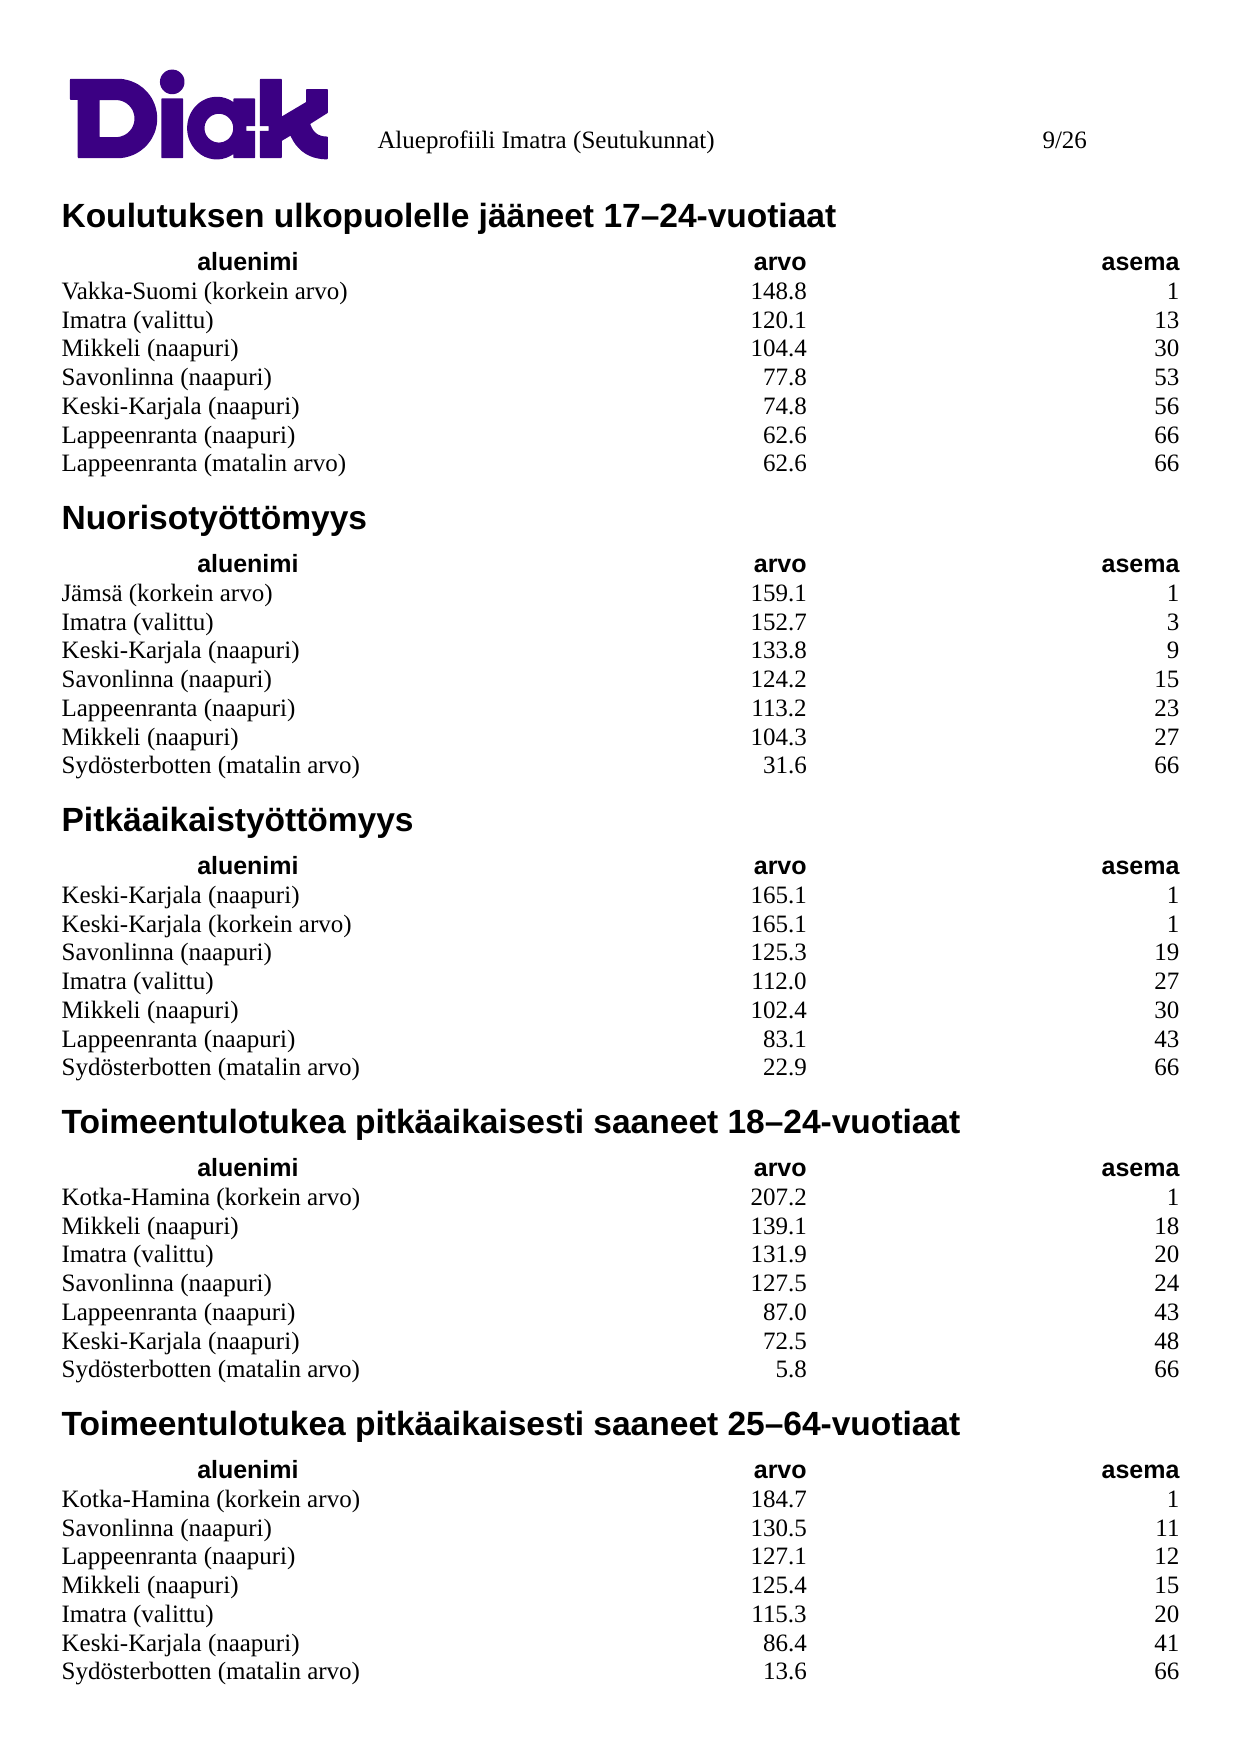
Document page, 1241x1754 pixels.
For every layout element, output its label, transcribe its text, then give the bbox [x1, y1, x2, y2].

table_header asema [806, 1455, 1179, 1484]
table_cell Keski-Karjala (naapuri) [61, 1326, 434, 1354]
table_cell 3 [806, 607, 1179, 636]
table_cell Imatra (valittu) [61, 1599, 434, 1628]
table_cell Keski-Karjala (naapuri) [61, 1628, 434, 1656]
subtitle Toimeentulotukea pitkäaikaisesti saaneet 25–64-vuotiaat [61, 1404, 1179, 1443]
table_cell 66 [806, 1656, 1179, 1685]
table_header asema [806, 549, 1179, 578]
table_cell 127.5 [434, 1268, 806, 1297]
table_cell 30 [806, 334, 1179, 362]
table_header aluenimi [61, 1153, 434, 1182]
table_cell 1 [806, 880, 1179, 909]
table_cell 23 [806, 693, 1179, 722]
table_cell 30 [806, 995, 1179, 1024]
table_cell 102.4 [434, 995, 806, 1024]
table_cell 19 [806, 938, 1179, 966]
table_cell 13 [806, 305, 1179, 333]
table_cell Sydösterbotten (matalin arvo) [61, 751, 434, 779]
table_cell Sydösterbotten (matalin arvo) [61, 1053, 434, 1081]
table_cell Mikkeli (naapuri) [61, 722, 434, 751]
table_header arvo [434, 851, 806, 880]
table_cell 165.1 [434, 880, 806, 909]
table_cell Sydösterbotten (matalin arvo) [61, 1656, 434, 1685]
table_cell Mikkeli (naapuri) [61, 334, 434, 362]
table_cell 66 [806, 1355, 1179, 1383]
table_cell 20 [806, 1599, 1179, 1628]
table_cell 120.1 [434, 305, 806, 333]
table_cell Lappeenranta (naapuri) [61, 1297, 434, 1326]
table_cell 148.8 [434, 276, 806, 305]
table_cell 87.0 [434, 1297, 806, 1326]
table_cell Mikkeli (naapuri) [61, 1211, 434, 1239]
table_cell 20 [806, 1240, 1179, 1268]
table_cell 133.8 [434, 636, 806, 664]
table_cell Imatra (valittu) [61, 607, 434, 636]
table_cell 1 [806, 276, 1179, 305]
table_cell Vakka-Suomi (korkein arvo) [61, 276, 434, 305]
table_cell 1 [806, 1182, 1179, 1211]
table_cell 159.1 [434, 578, 806, 607]
table_cell 113.2 [434, 693, 806, 722]
table_cell 11 [806, 1513, 1179, 1541]
table_cell 104.4 [434, 334, 806, 362]
table_cell 125.3 [434, 938, 806, 966]
table_cell 22.9 [434, 1053, 806, 1081]
table_cell Savonlinna (naapuri) [61, 664, 434, 693]
table_cell 56 [806, 391, 1179, 420]
table_cell 66 [806, 449, 1179, 477]
table_cell Keski-Karjala (korkein arvo) [61, 909, 434, 937]
table_cell Keski-Karjala (naapuri) [61, 391, 434, 420]
table_cell 27 [806, 722, 1179, 751]
table_cell 125.4 [434, 1570, 806, 1599]
table_cell 9 [806, 636, 1179, 664]
table_cell Savonlinna (naapuri) [61, 938, 434, 966]
table_header arvo [434, 549, 806, 578]
table_cell 13.6 [434, 1656, 806, 1685]
table_cell 5.8 [434, 1355, 806, 1383]
table_cell 15 [806, 1570, 1179, 1599]
table_cell 1 [806, 909, 1179, 937]
table_cell Savonlinna (naapuri) [61, 362, 434, 391]
table_cell 27 [806, 966, 1179, 995]
table_cell Kotka-Hamina (korkein arvo) [61, 1484, 434, 1513]
table_cell Keski-Karjala (naapuri) [61, 636, 434, 664]
table_header arvo [434, 1455, 806, 1484]
table_cell Imatra (valittu) [61, 305, 434, 333]
table_cell Lappeenranta (naapuri) [61, 420, 434, 448]
subtitle Koulutuksen ulkopuolelle jääneet 17–24-vuotiaat [61, 196, 1179, 235]
table_cell 15 [806, 664, 1179, 693]
table_cell 66 [806, 420, 1179, 448]
table_cell 127.1 [434, 1541, 806, 1570]
table_cell 74.8 [434, 391, 806, 420]
table_cell Sydösterbotten (matalin arvo) [61, 1355, 434, 1383]
table_cell 62.6 [434, 449, 806, 477]
table_cell 66 [806, 1053, 1179, 1081]
table_header aluenimi [61, 851, 434, 880]
table_cell 152.7 [434, 607, 806, 636]
table_cell 165.1 [434, 909, 806, 937]
table_cell 139.1 [434, 1211, 806, 1239]
subtitle Pitkäaikaistyöttömyys [61, 800, 1179, 839]
table_cell Imatra (valittu) [61, 966, 434, 995]
table_cell 77.8 [434, 362, 806, 391]
table_cell 53 [806, 362, 1179, 391]
table_cell Lappeenranta (naapuri) [61, 693, 434, 722]
table_cell Jämsä (korkein arvo) [61, 578, 434, 607]
table_cell 83.1 [434, 1024, 806, 1052]
table_cell 43 [806, 1297, 1179, 1326]
table_cell 66 [806, 751, 1179, 779]
table_cell 184.7 [434, 1484, 806, 1513]
table_cell 112.0 [434, 966, 806, 995]
table_cell 131.9 [434, 1240, 806, 1268]
table_header aluenimi [61, 1455, 434, 1484]
table_cell 1 [806, 1484, 1179, 1513]
table_cell 72.5 [434, 1326, 806, 1354]
table_cell 41 [806, 1628, 1179, 1656]
table_cell Mikkeli (naapuri) [61, 1570, 434, 1599]
table_cell Mikkeli (naapuri) [61, 995, 434, 1024]
table_cell 130.5 [434, 1513, 806, 1541]
table_header aluenimi [61, 549, 434, 578]
table_header arvo [434, 247, 806, 276]
table_cell 24 [806, 1268, 1179, 1297]
table_cell 86.4 [434, 1628, 806, 1656]
table_header asema [806, 247, 1179, 276]
table_header asema [806, 851, 1179, 880]
table_cell Savonlinna (naapuri) [61, 1268, 434, 1297]
table_cell 104.3 [434, 722, 806, 751]
table_cell 12 [806, 1541, 1179, 1570]
table_cell Lappeenranta (naapuri) [61, 1541, 434, 1570]
table_header arvo [434, 1153, 806, 1182]
table_cell 62.6 [434, 420, 806, 448]
table_cell 207.2 [434, 1182, 806, 1211]
table_cell Lappeenranta (naapuri) [61, 1024, 434, 1052]
table_cell 43 [806, 1024, 1179, 1052]
table_cell 115.3 [434, 1599, 806, 1628]
table_cell 48 [806, 1326, 1179, 1354]
table_cell 1 [806, 578, 1179, 607]
subtitle Nuorisotyöttömyys [61, 498, 1179, 537]
table_cell 18 [806, 1211, 1179, 1239]
table_header asema [806, 1153, 1179, 1182]
table_cell Kotka-Hamina (korkein arvo) [61, 1182, 434, 1211]
table_cell Lappeenranta (matalin arvo) [61, 449, 434, 477]
table_cell 31.6 [434, 751, 806, 779]
table_cell Keski-Karjala (naapuri) [61, 880, 434, 909]
table_cell 124.2 [434, 664, 806, 693]
subtitle Toimeentulotukea pitkäaikaisesti saaneet 18–24-vuotiaat [61, 1102, 1179, 1141]
table_cell Imatra (valittu) [61, 1240, 434, 1268]
table_header aluenimi [61, 247, 434, 276]
table_cell Savonlinna (naapuri) [61, 1513, 434, 1541]
